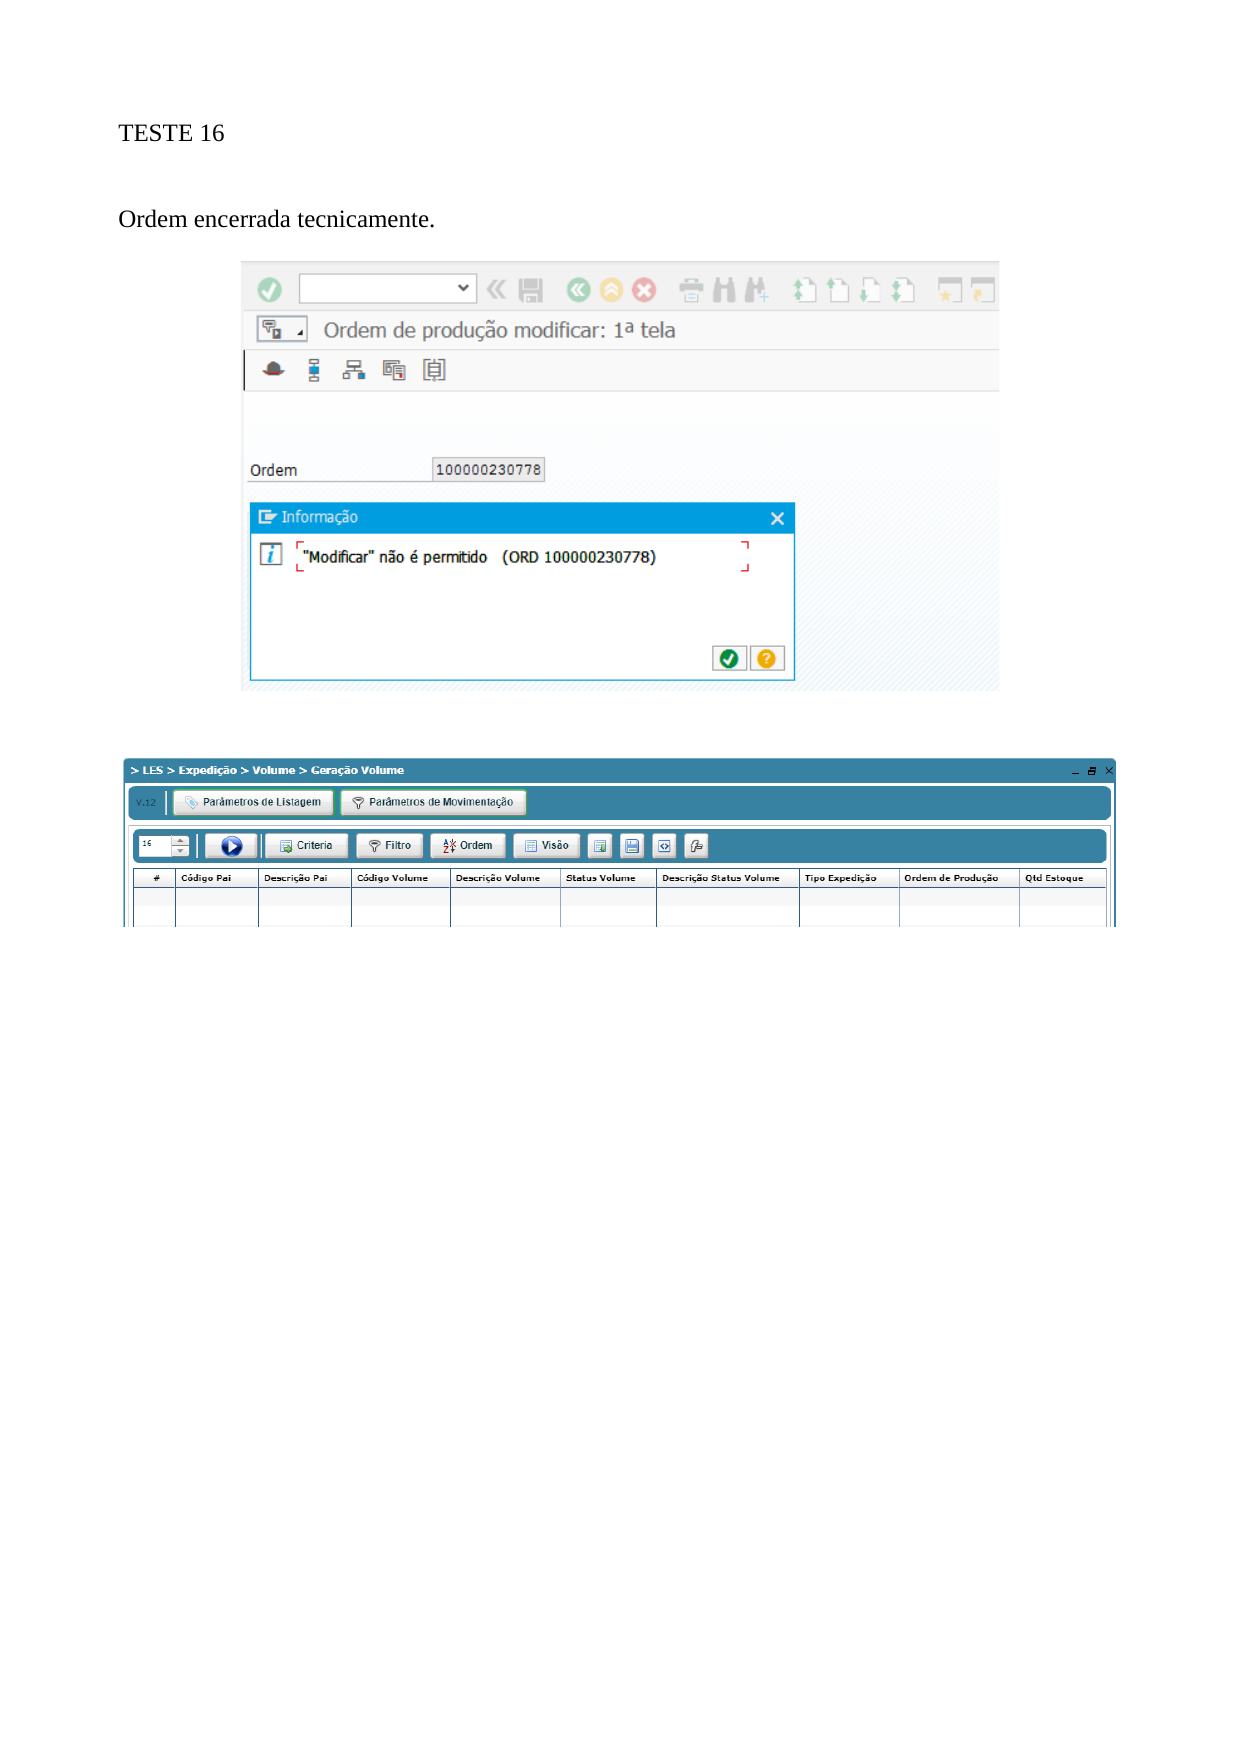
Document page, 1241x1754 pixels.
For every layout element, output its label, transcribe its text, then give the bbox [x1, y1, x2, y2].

text TESTE 16 [118, 118, 1122, 147]
text Ordem encerrada tecnicamente. [118, 204, 1122, 233]
picture [118, 750, 1123, 927]
picture [240, 261, 1000, 691]
